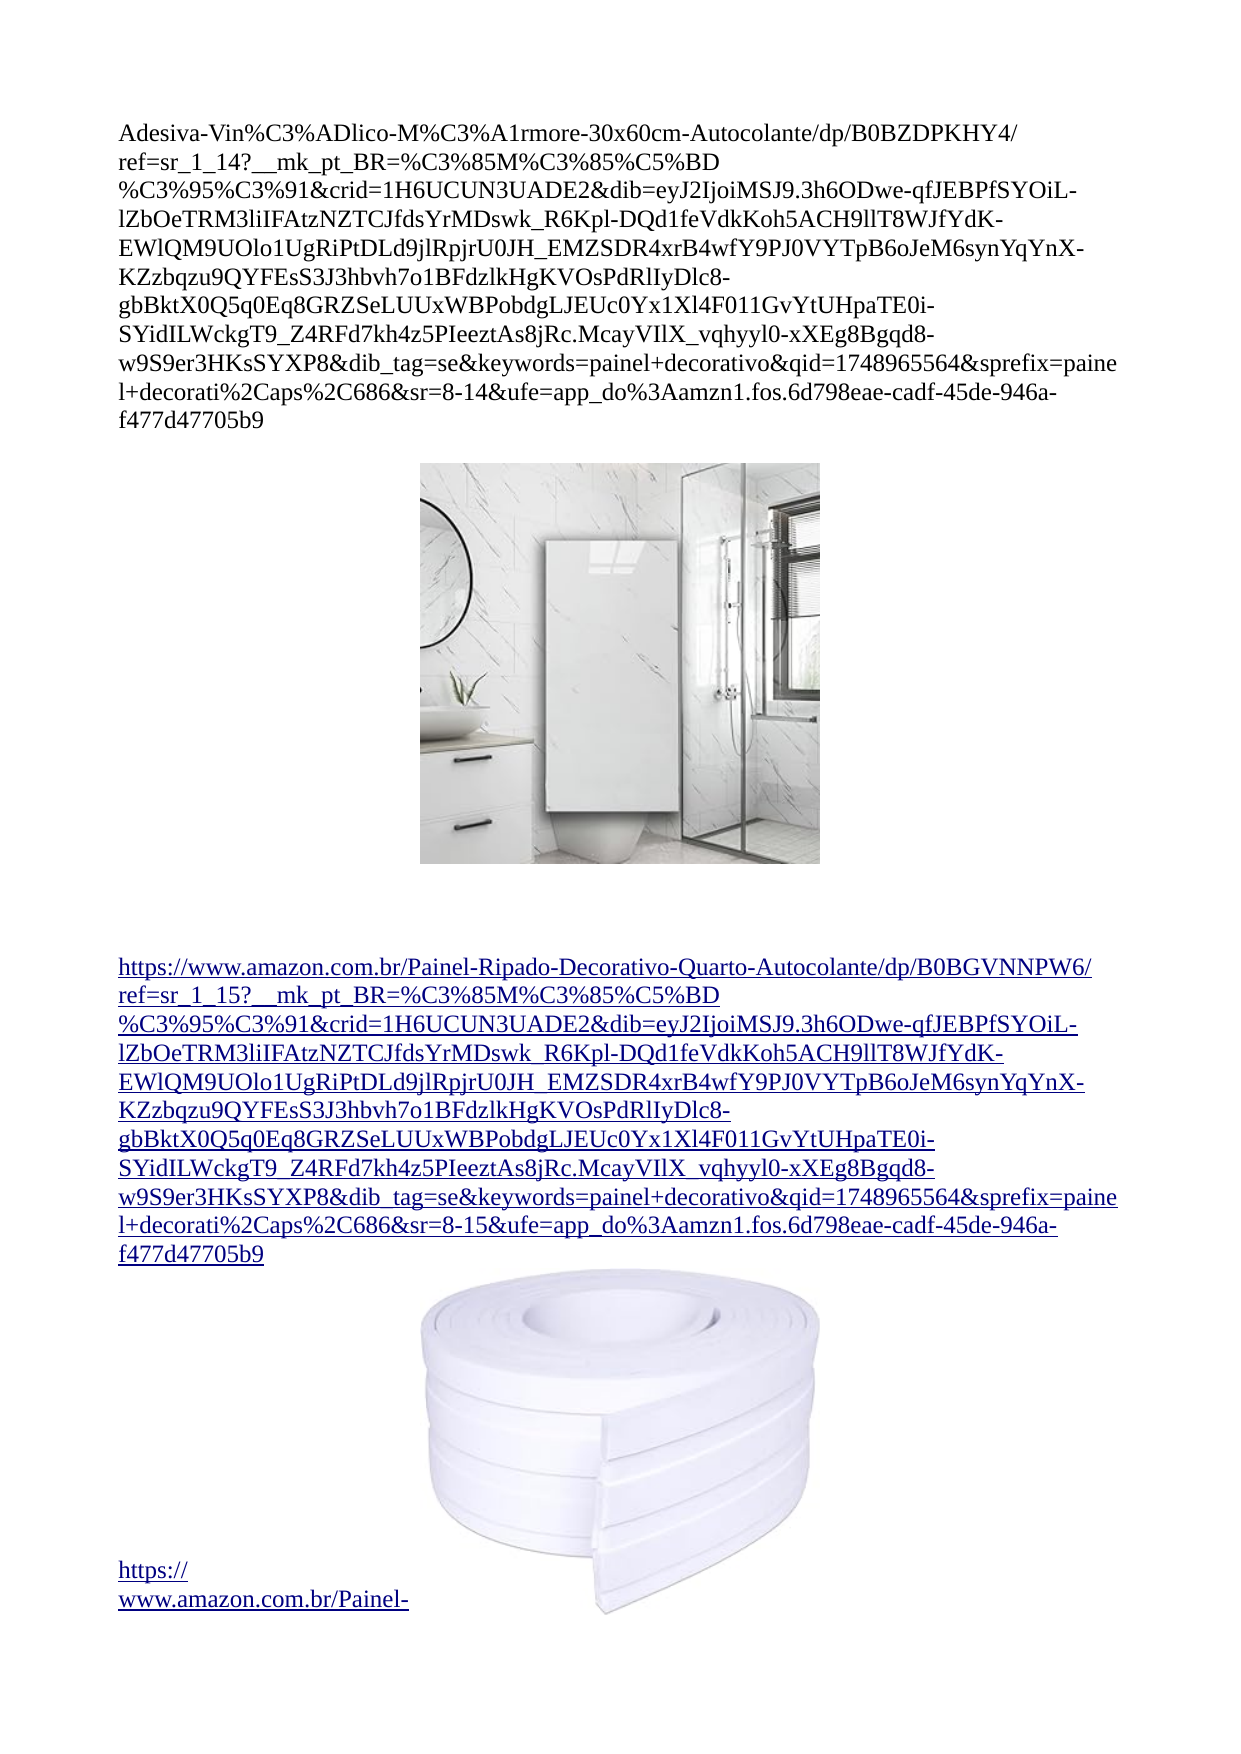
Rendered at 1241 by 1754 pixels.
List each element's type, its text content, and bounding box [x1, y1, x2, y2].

text [820, 1556, 1122, 1613]
text Adesiva-Vin%C3%ADlico-M%C3%A1rmore-30x60cm-Autocolante/dp/B0BZDPKHY4/ref=sr_1_14?__mk_pt_BR=%C3%85M%C3%85%C5%BD%C3%95%C3%91&crid=1H6UCUN3UADE2&dib=eyJ2IjoiMSJ9.3h6ODwe-qfJEBPfSYOiL-lZbOeTRM3liIFAtzNZTCJfdsYrMDswk_R6Kpl-DQd1feVdkKoh5ACH9llT8WJfYdK-EWlQM9UOlo1UgRiPtDLd9jlRpjrU0JH_EMZSDR4xrB4wfY9PJ0VYTpB6oJeM6synYqYnX-KZzbqzu9QYFEsS3J3hbvh7o1BFdzlkHgKVOsPdRlIyDlc8-gbBktX0Q5q0Eq8GRZSeLUUxWBPobdgLJEUc0Yx1Xl4F011GvYtUHpaTE0i-SYidILWckgT9_Z4RFd7kh4z5PIeeztAs8jRc.McayVIlX_vqhyyl0-xXEg8Bgqd8-w9S9er3HKsSYXP8&dib_tag=se&keywords=painel+decorativo&qid=1748965564&sprefix=painel+decorati%2Caps%2C686&sr=8-14&ufe=app_do%3Aamzn1.fos.6d798eae-cadf-45de-946a-f477d47705b9 [118, 118, 1122, 434]
picture [420, 1268, 820, 1616]
picture [420, 463, 820, 864]
text https://www.amazon.com.br/Painel-Ripado-Decorativo-Quarto-Autocolante/dp/B0BGVNNPW6/ref=sr_1_15?__mk_pt_BR=%C3%85M%C3%85%C5%BD%C3%95%C3%91&crid=1H6UCUN3UADE2&dib=eyJ2IjoiMSJ9.3h6ODwe-qfJEBPfSYOiL-lZbOeTRM3liIFAtzNZTCJfdsYrMDswk_R6Kpl-DQd1feVdkKoh5ACH9llT8WJfYdK-EWlQM9UOlo1UgRiPtDLd9jlRpjrU0JH_EMZSDR4xrB4wfY9PJ0VYTpB6oJeM6synYqYnX-KZzbqzu9QYFEsS3J3hbvh7o1BFdzlkHgKVOsPdRlIyDlc8-gbBktX0Q5q0Eq8GRZSeLUUxWBPobdgLJEUc0Yx1Xl4F011GvYtUHpaTE0i-SYidILWckgT9_Z4RFd7kh4z5PIeeztAs8jRc.McayVIlX_vqhyyl0-xXEg8Bgqd8-w9S9er3HKsSYXP8&dib_tag=se&keywords=painel+decorativo&qid=1748965564&sprefix=painel+decorati%2Caps%2C686&sr=8-15&ufe=app_do%3Aamzn1.fos.6d798eae-cadf-45de-946a-f477d47705b9 [118, 952, 1122, 1268]
text https://www.amazon.com.br/Painel- [118, 1556, 420, 1613]
